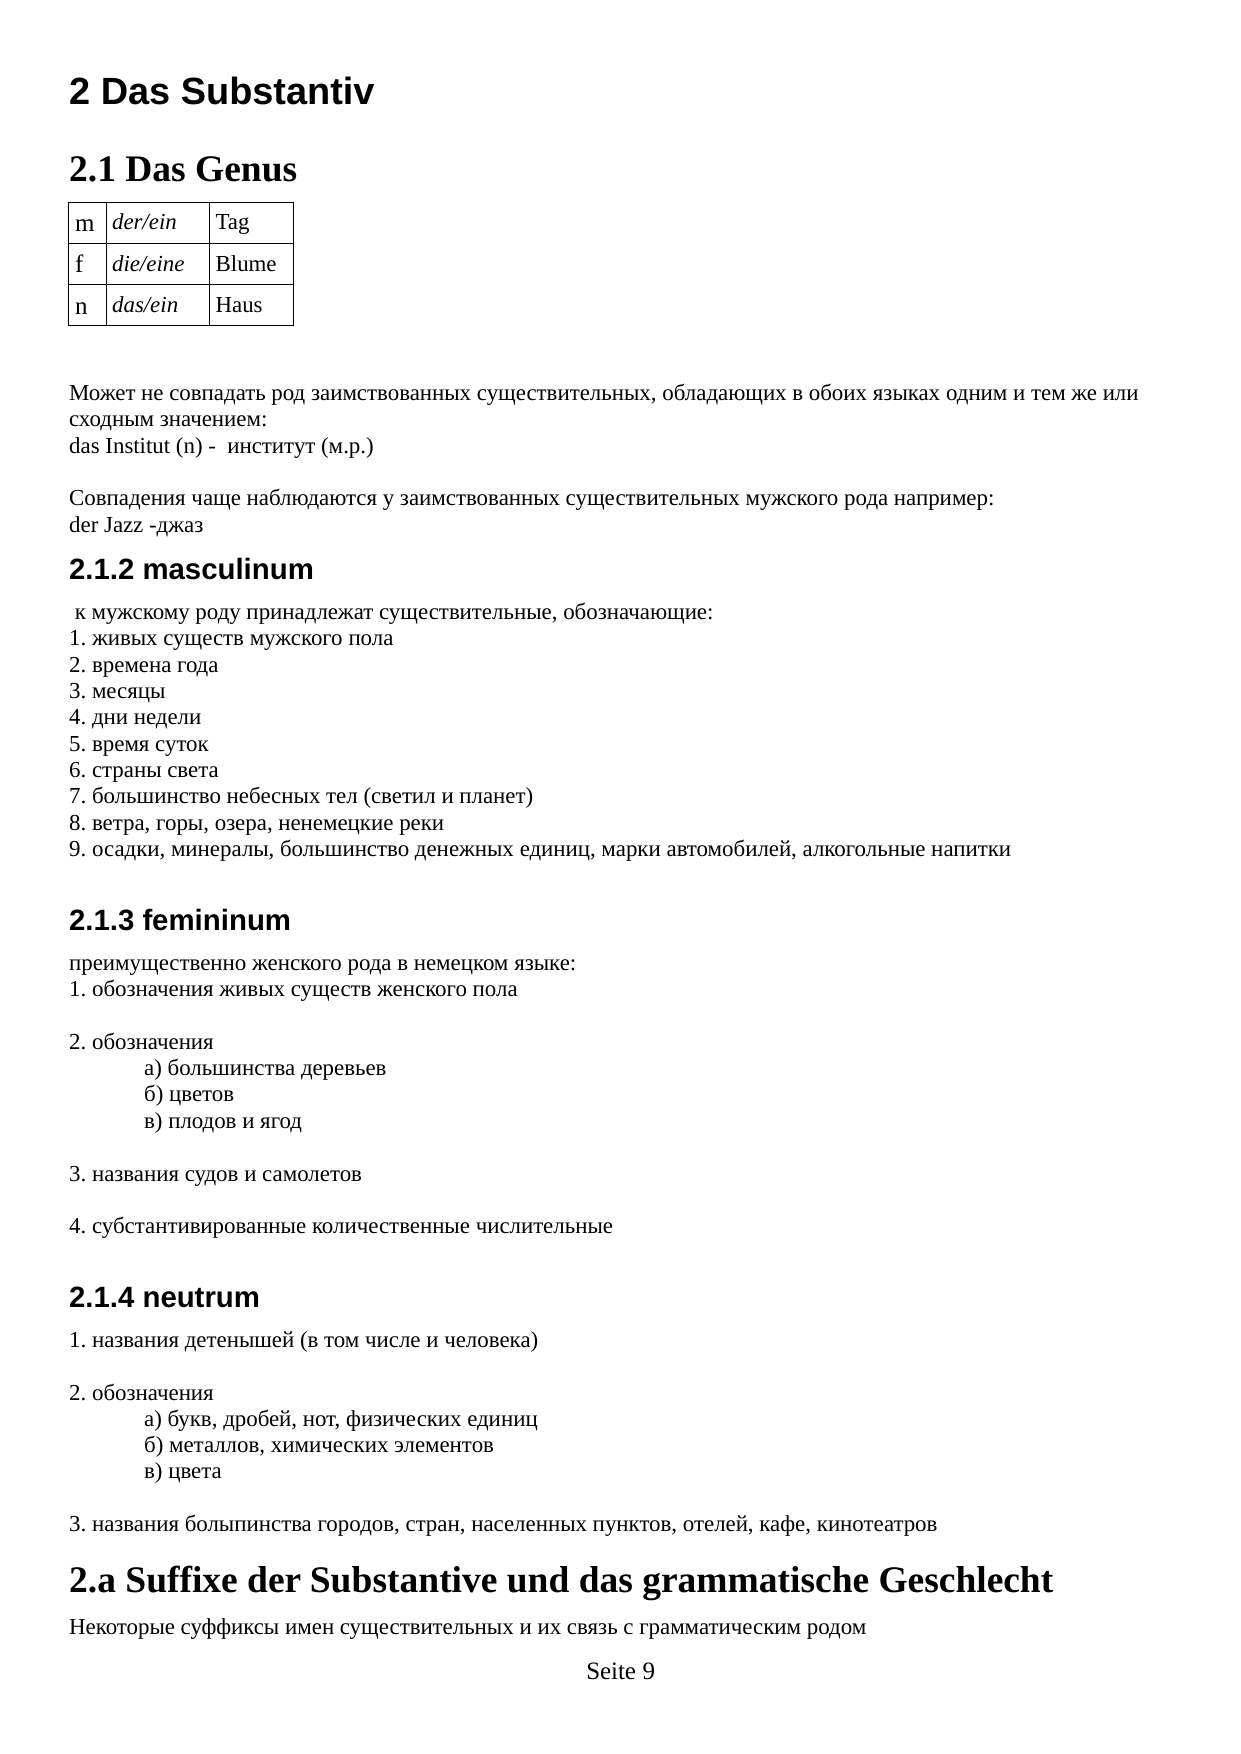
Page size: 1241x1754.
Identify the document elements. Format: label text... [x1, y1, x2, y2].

text 7. большинство небесных тел (светил и планет) [69, 782, 1172, 809]
text 5. время суток [69, 730, 1172, 756]
text в) цвета [69, 1458, 1172, 1484]
subtitle 2 Das Substantiv [69, 69, 1172, 113]
text Некоторые суффиксы имен существительных и их связь с грамматическим родом [69, 1613, 1172, 1639]
subtitle 2.1.3 femininum [69, 902, 1172, 936]
text б) металлов, химических элементов [69, 1431, 1172, 1458]
text Совпадения чаще наблюдаются у заимствованных существительных мужского рода например: [69, 484, 1172, 511]
text 8. ветра, горы, озера, ненемецкие реки [69, 809, 1172, 835]
text 1. названия детенышей (в том числе и человека) [69, 1326, 1172, 1352]
subtitle 2.a Suffixe der Substantive und das grammatische Geschlecht [69, 1557, 1172, 1601]
text 9. осадки, минералы, большинство денежных единиц, марки автомобилей, алкогольные напитки [69, 835, 1172, 862]
text б) цветов [69, 1081, 1172, 1107]
text 2. обозначения [69, 1028, 1172, 1054]
text 1. обозначения живых существ женского пола [69, 975, 1172, 1001]
table_header m [69, 203, 106, 243]
text преимущественно женского рода в немецком языке: [69, 949, 1172, 975]
text а) большинства деревьев [69, 1054, 1172, 1081]
text der Jazz -джаз [69, 511, 1172, 537]
table_cell n [69, 285, 106, 325]
table_cell das/ein [107, 285, 209, 325]
subtitle 2.1.4 neutrum [69, 1279, 1172, 1313]
text 1. живых существ мужского пола [69, 624, 1172, 651]
text 2. времена года [69, 651, 1172, 677]
text 3. месяцы [69, 677, 1172, 703]
subtitle 2.1.2 masculinum [69, 552, 1172, 586]
text 2. обозначения [69, 1378, 1172, 1405]
text 3. названия судов и самолетов [69, 1159, 1172, 1186]
text а) букв, дробей, нот, физических единиц [69, 1405, 1172, 1431]
text 4. субстантивированные количественные числительные [69, 1212, 1172, 1239]
text 6. страны света [69, 756, 1172, 782]
table_cell Blume [210, 244, 293, 284]
subtitle 2.1 Das Genus [69, 146, 1172, 189]
table_cell die/eine [107, 244, 209, 284]
table_cell f [69, 244, 106, 284]
text в) плодов и ягод [69, 1107, 1172, 1133]
text к мужскому роду принадлежат существительные, обозначающие: [69, 598, 1172, 624]
table_header Tag [210, 203, 293, 243]
table_cell Haus [210, 285, 293, 325]
text 3. названия болыпинства городов, стран, населенных пунктов, отелей, кафе, кинотеатров [69, 1510, 1172, 1537]
table_header der/ein [107, 203, 209, 243]
text Может не совпадать род заимствованных существительных, обладающих в обоих языках одним и тем же или сходным значением: [69, 379, 1172, 432]
text 4. дни недели [69, 703, 1172, 730]
text das Institut (n) - институт (м.р.) [69, 432, 1172, 458]
